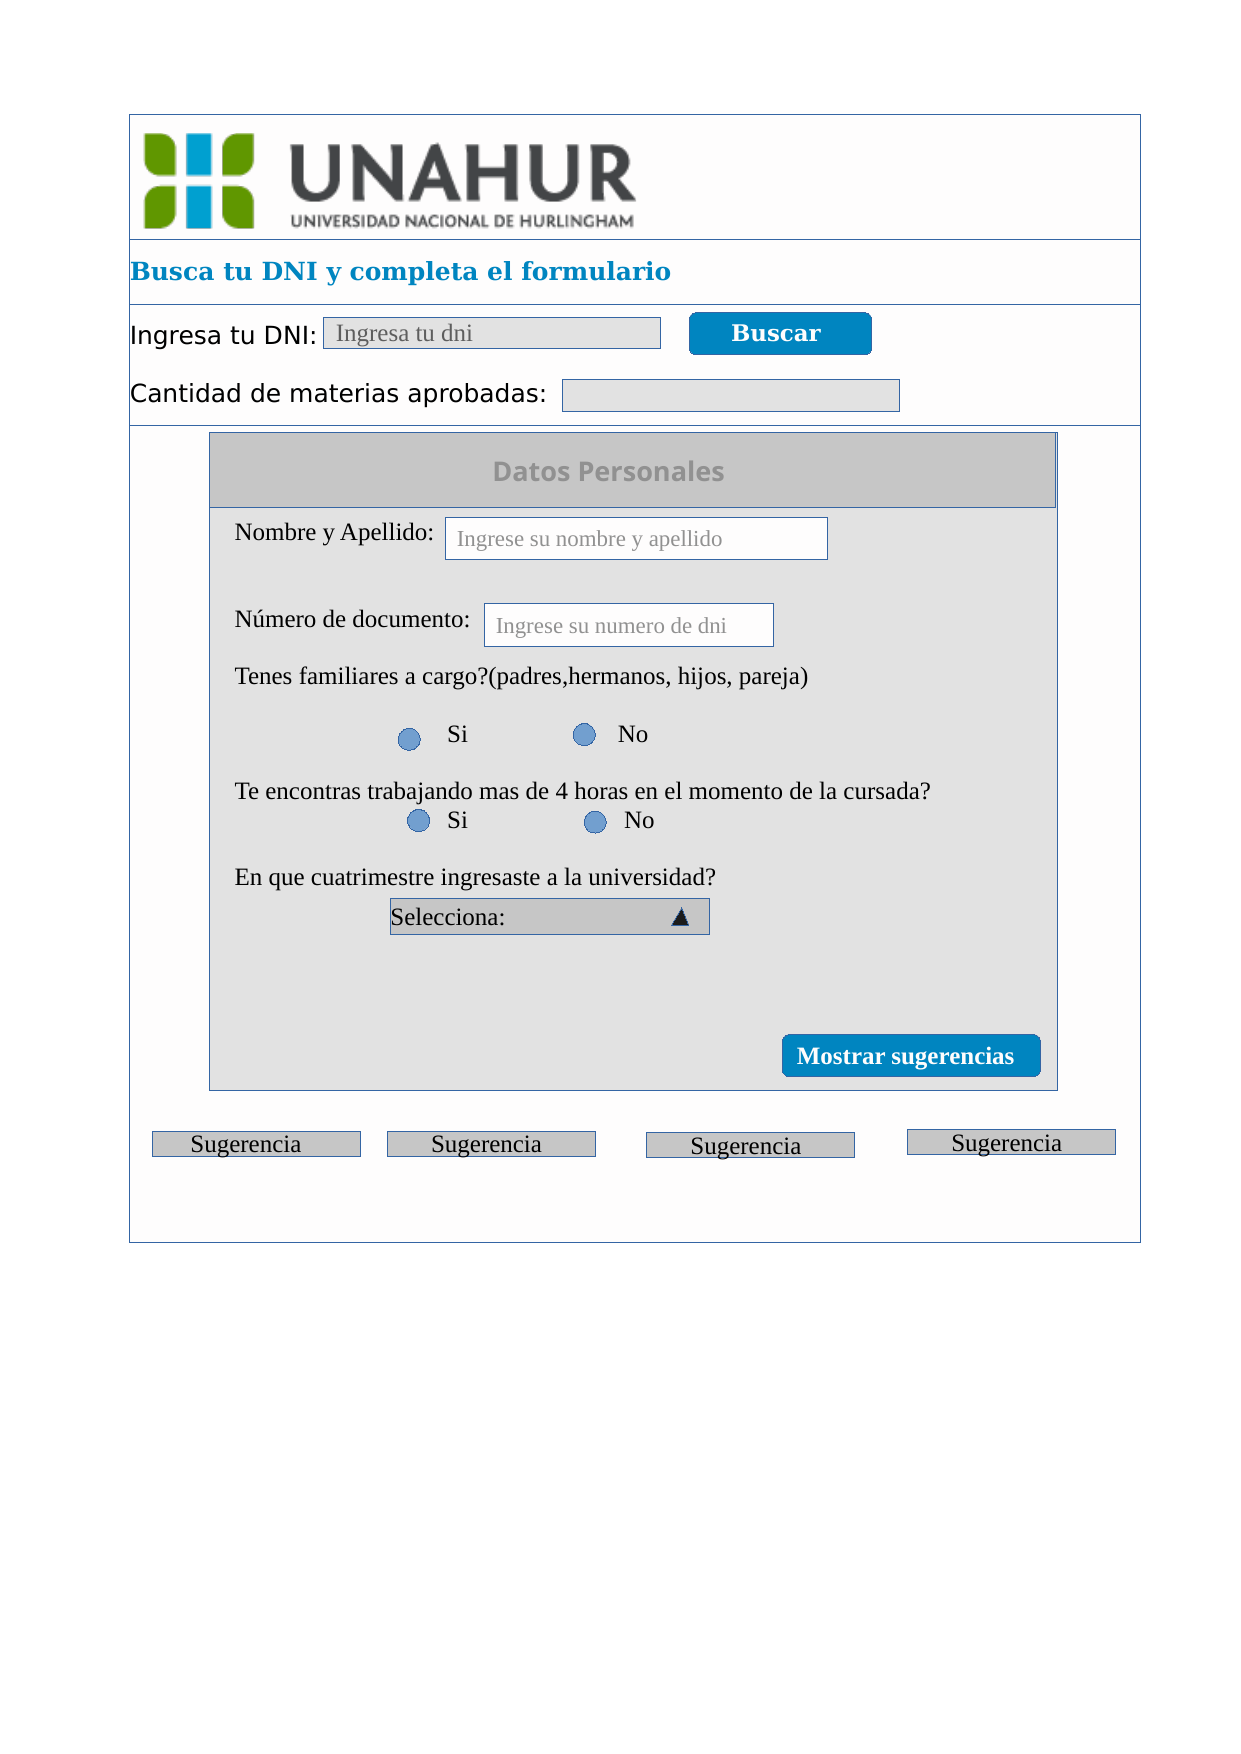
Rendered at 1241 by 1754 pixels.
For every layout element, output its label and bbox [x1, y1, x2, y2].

picture [142, 133, 637, 232]
